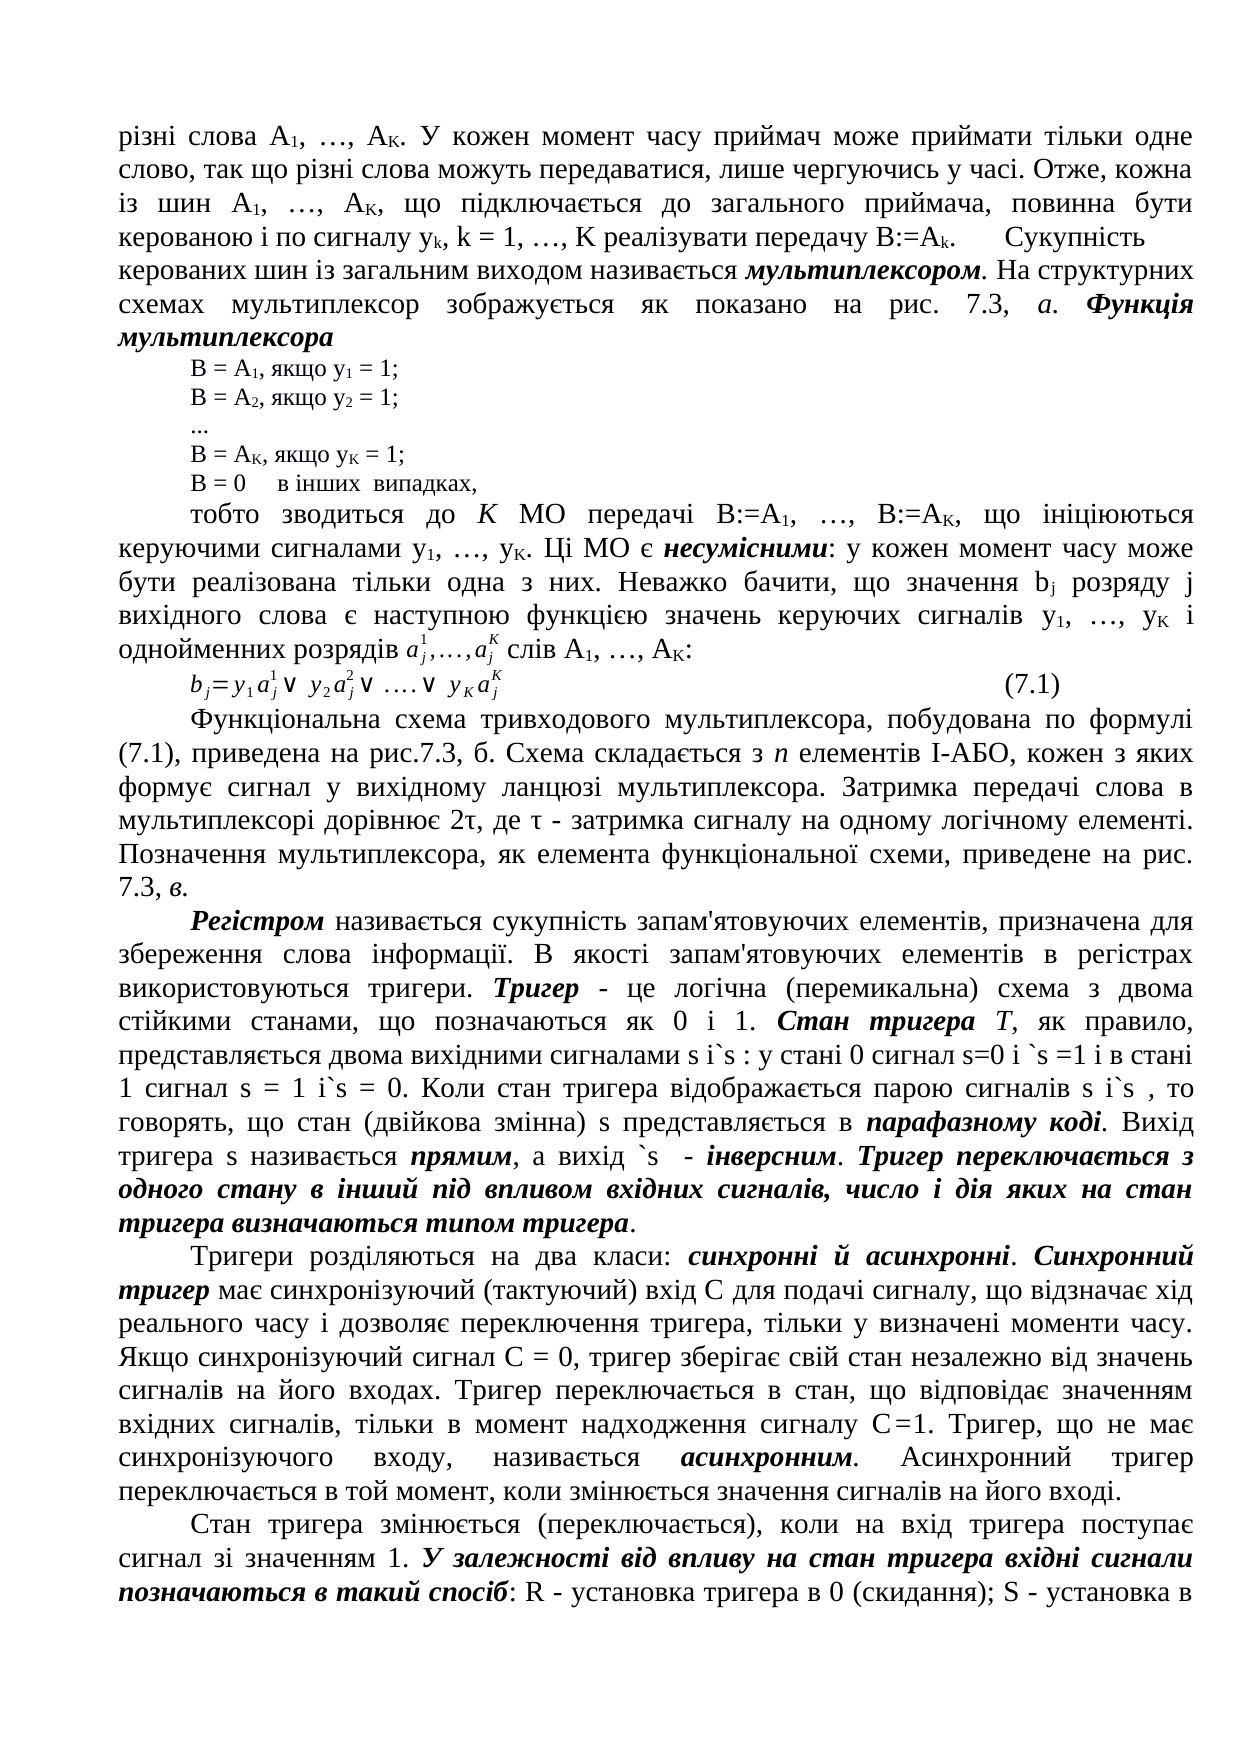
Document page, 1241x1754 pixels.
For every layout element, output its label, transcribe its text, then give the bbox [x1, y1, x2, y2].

text В = 0 в інших випадках, [118, 468, 1194, 497]
text Регістром називається сукупність запам'ятовуючих елементів, призначена для збереження слова інформації. В якості запам'ятовуючих елементів в регістрах використовуються тригери. Тригер - це логічна (перемикальна) схема з двома стійкими станами, що позначаються як 0 і 1. Стан тригера Т, як правило, представляється двома вихідними сигналами s і`s : у стані 0 сигнал s=0 і `s =1 і в стані 1 сигнал s = 1 і`s = 0. Коли стан тригера відображається парою сигналів s і`s , то говорять, що стан (двійкова змінна) s представляється в парафазному коді. Вихід тригера s називається прямим, а вихід `s - інверсним. Тригер переключається з одного стану в інший під впливом вхідних сигналів, число і дія яких на стан тригера визначаються типом тригера. [118, 903, 1194, 1238]
text різні слова A1, …, AK. У кожен момент часу приймач може приймати тільки одне слово, так що різні слова можуть передаватися, лише чергуючись у часі. Отже, кожна із шин A1, …, AK, що підключається до загального приймача, повинна бути керованою і по сигналу yk, k = 1, …, K реалізувати передачу B:=Ak. Сукупність керованих шин із загальним виходом називається мультиплексором. На структурних схемах мультиплексор зображується як показано на рис. 7.3, а. Функція мультиплексора [118, 118, 1194, 353]
text (7.1) [118, 666, 1194, 702]
text Функціональна схема тривходового мультиплексора, побудована по формулі (7.1), приведена на рис.7.3, б. Схема складається з п елементів І-АБО, кожен з яких формує сигнал у вихідному ланцюзі мультиплексора. Затримка передачі слова в мультиплексорі дорівнює 2τ, де τ - затримка сигналу на одному логічному елементі. Позначення мультиплексора, як елемента функціональної схеми, приведене на рис. 7.3, в. [118, 702, 1194, 903]
text В = А1, якщо у1 = 1; [118, 353, 1194, 382]
text Тригери розділяються на два класи: синхронні й асинхронні. Синхронний тригер має синхронізуючий (тактуючий) вхід С для подачі сигналу, що відзначає хід реального часу і дозволяє переключення тригера, тільки у визначені моменти часу. Якщо синхронізуючий сигнал С = 0, тригер зберігає свій стан незалежно від значень сигналів на його входах. Тригер переключається в стан, що відповідає значенням вхідних сигналів, тільки в момент надходження сигналу С=1. Тригер, що не має синхронізуючого входу, називається асинхронним. Асинхронний тригер переключається в той момент, коли змінюється значення сигналів на його вході. [118, 1238, 1194, 1507]
text Стан тригера змінюється (переключається), коли на вхід тригера поступає сигнал зі значенням 1. У залежності від впливу на стан тригера вхідні сигнали позначаються в такий спосіб: R - установка тригера в 0 (скидання); S - установка в [118, 1507, 1194, 1607]
text тобто зводиться до К МО передачі B:=A1, …, B:=AK, що ініціюються керуючими сигналами y1, …, yK. Ці МО є несумісними: у кожен момент часу може бути реалізована тільки одна з них. Неважко бачити, що значення bj розряду j вихідного слова є наступною функцією значень керуючих сигналів y1, …, yK і однойменних розрядів слів A1, …, AK: [118, 497, 1194, 666]
text ... [118, 410, 1194, 439]
text В = А2, якщо у2 = 1; [118, 382, 1194, 410]
text В = АK, якщо уK = 1; [118, 439, 1194, 468]
